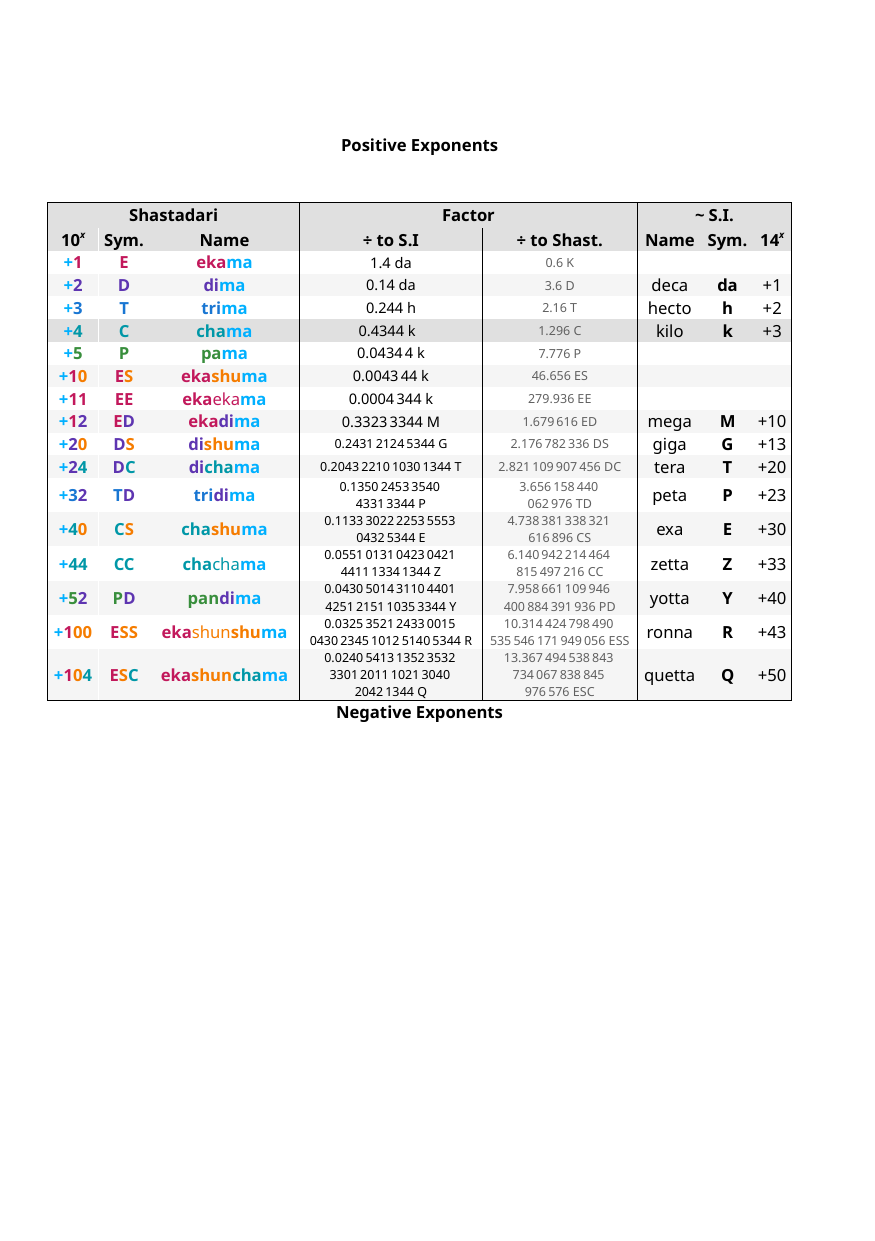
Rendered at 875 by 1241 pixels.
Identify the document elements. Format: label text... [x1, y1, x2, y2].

table_cell 0.14 da [300, 274, 482, 296]
table_cell 279.936 EE [483, 387, 637, 410]
table_cell Y [702, 581, 753, 615]
table_cell CC [99, 546, 149, 581]
table_cell 10.314 424 798 490 535 546 171 949 056 ESS [483, 615, 637, 649]
table_cell 0.0551 0131 0423 0421 4411 1334 1344 Z [300, 546, 482, 581]
table_cell [702, 387, 753, 410]
table_cell 1.679 616 ED [483, 410, 637, 433]
table_cell chama [149, 319, 299, 342]
table_cell 46.656 ES [483, 365, 637, 387]
table_cell 0.2043 2210 1030 1344 T [300, 455, 482, 478]
table_cell 0.0043 44 k [300, 365, 482, 387]
table_cell +3 [753, 319, 791, 342]
table_cell +1 [753, 274, 791, 296]
table_cell 3.6 D [483, 274, 637, 296]
table_cell exa [638, 512, 702, 546]
table_cell tera [638, 455, 702, 478]
table_cell [638, 387, 702, 410]
table_cell peta [638, 478, 702, 512]
table_cell chachama [149, 546, 299, 581]
table_cell ÷ to S.I [300, 228, 482, 251]
table_cell [638, 365, 702, 387]
table_cell +24 [48, 455, 98, 478]
table_cell giga [638, 433, 702, 455]
table_cell G [702, 433, 753, 455]
table_cell zetta [638, 546, 702, 581]
table_cell dichama [149, 455, 299, 478]
table_cell quetta [638, 649, 702, 700]
table_cell ES [99, 365, 149, 387]
table_cell [702, 342, 753, 364]
table_header ~ S.I. [638, 203, 791, 228]
table_cell 3.656 158 440 062 976 TD [483, 478, 637, 512]
table_cell CS [99, 512, 149, 546]
table_cell Sym. [702, 228, 753, 251]
table_cell DC [99, 455, 149, 478]
table_cell 0.6 K [483, 251, 637, 274]
table_cell 0.0434 4 k [300, 342, 482, 364]
table_cell ED [99, 410, 149, 433]
table_cell +10 [48, 365, 98, 387]
table_cell 2.16 T [483, 296, 637, 319]
table_cell yotta [638, 581, 702, 615]
table_cell +30 [753, 512, 791, 546]
table_cell tridima [149, 478, 299, 512]
table_cell R [702, 615, 753, 649]
table_cell +40 [753, 581, 791, 615]
table_cell M [702, 410, 753, 433]
table_cell ekaekama [149, 387, 299, 410]
table_cell deca [638, 274, 702, 296]
table_cell ekadima [149, 410, 299, 433]
table_cell 4.738 381 338 321 616 896 CS [483, 512, 637, 546]
table_cell Sym. [99, 228, 149, 251]
table_cell [753, 342, 791, 364]
table_cell +32 [48, 478, 98, 512]
table_cell [753, 387, 791, 410]
table_cell T [99, 296, 149, 319]
table_cell mega [638, 410, 702, 433]
table_cell D [99, 274, 149, 296]
table_cell +2 [48, 274, 98, 296]
table_cell ESS [99, 615, 149, 649]
table_cell Name [149, 228, 299, 251]
table_cell 0.0240 5413 1352 3532 3301 2011 1021 3040 2042 1344 Q [300, 649, 482, 700]
table_cell ESC [99, 649, 149, 700]
table_cell pama [149, 342, 299, 364]
table_cell +52 [48, 581, 98, 615]
table_cell kilo [638, 319, 702, 342]
table_cell dima [149, 274, 299, 296]
table_cell [702, 251, 753, 274]
table_cell 2.176 782 336 DS [483, 433, 637, 455]
table_cell +33 [753, 546, 791, 581]
table_cell h [702, 296, 753, 319]
table_cell 0.0325 3521 2433 0015 0430 2345 1012 5140 5344 R [300, 615, 482, 649]
table_cell +1 [48, 251, 98, 274]
table_cell 0.244 h [300, 296, 482, 319]
table_cell +20 [753, 455, 791, 478]
table_cell k [702, 319, 753, 342]
table_cell pandima [149, 581, 299, 615]
table_cell 0.0004 344 k [300, 387, 482, 410]
table_cell 0.1133 3022 2253 5553 0432 5344 E [300, 512, 482, 546]
table_cell +50 [753, 649, 791, 700]
table_cell chashuma [149, 512, 299, 546]
table_cell 0.3323 3344 M [300, 410, 482, 433]
table_cell Z [702, 546, 753, 581]
table_cell +2 [753, 296, 791, 319]
table_header Factor [300, 203, 637, 228]
table_cell ekama [149, 251, 299, 274]
table_cell hecto [638, 296, 702, 319]
table_cell 0.1350 2453 3540 4331 3344 P [300, 478, 482, 512]
table_cell +3 [48, 296, 98, 319]
table_cell ÷ to Shast. [483, 228, 637, 251]
table_cell 0.4344 k [300, 319, 482, 342]
table_cell +13 [753, 433, 791, 455]
table_cell 1.296 C [483, 319, 637, 342]
table_cell ronna [638, 615, 702, 649]
table_cell 1.4 da [300, 251, 482, 274]
table_cell 2.821 109 907 456 DC [483, 455, 637, 478]
table_cell P [702, 478, 753, 512]
table_cell +4 [48, 319, 98, 342]
table_cell 10x [48, 228, 98, 251]
table_cell EE [99, 387, 149, 410]
table_cell [702, 365, 753, 387]
table_cell E [99, 251, 149, 274]
table_cell 0.0430 5014 3110 4401 4251 2151 1035 3344 Y [300, 581, 482, 615]
table_cell dishuma [149, 433, 299, 455]
table_cell 7.776 P [483, 342, 637, 364]
text Positive Exponents [47, 134, 791, 157]
table_cell C [99, 319, 149, 342]
table_cell Name [638, 228, 702, 251]
table_cell +43 [753, 615, 791, 649]
text Negative Exponents [47, 701, 791, 723]
table_cell 7.958 661 109 946 400 884 391 936 PD [483, 581, 637, 615]
table_cell [753, 251, 791, 274]
table_cell +12 [48, 410, 98, 433]
table_cell ekashunshuma [149, 615, 299, 649]
table_cell 13.367 494 538 843 734 067 838 845 976 576 ESC [483, 649, 637, 700]
table_cell 6.140 942 214 464 815 497 216 CC [483, 546, 637, 581]
table_cell +10 [753, 410, 791, 433]
table_cell PD [99, 581, 149, 615]
table_cell +5 [48, 342, 98, 364]
table_cell T [702, 455, 753, 478]
table_cell E [702, 512, 753, 546]
table_cell Q [702, 649, 753, 700]
table_cell 14x [753, 228, 791, 251]
table_cell [753, 365, 791, 387]
table_cell trima [149, 296, 299, 319]
table_cell ekashunchama [149, 649, 299, 700]
table_cell +20 [48, 433, 98, 455]
table_cell ekashuma [149, 365, 299, 387]
table_cell da [702, 274, 753, 296]
table_cell +100 [48, 615, 98, 649]
table_header Shastadari [48, 203, 299, 228]
table_cell +104 [48, 649, 98, 700]
table_cell P [99, 342, 149, 364]
table_cell [638, 251, 702, 274]
table_cell +11 [48, 387, 98, 410]
table_cell +44 [48, 546, 98, 581]
table_cell +40 [48, 512, 98, 546]
table_cell 0.2431 2124 5344 G [300, 433, 482, 455]
table_cell DS [99, 433, 149, 455]
table_cell +23 [753, 478, 791, 512]
table_cell TD [99, 478, 149, 512]
table_cell [638, 342, 702, 364]
